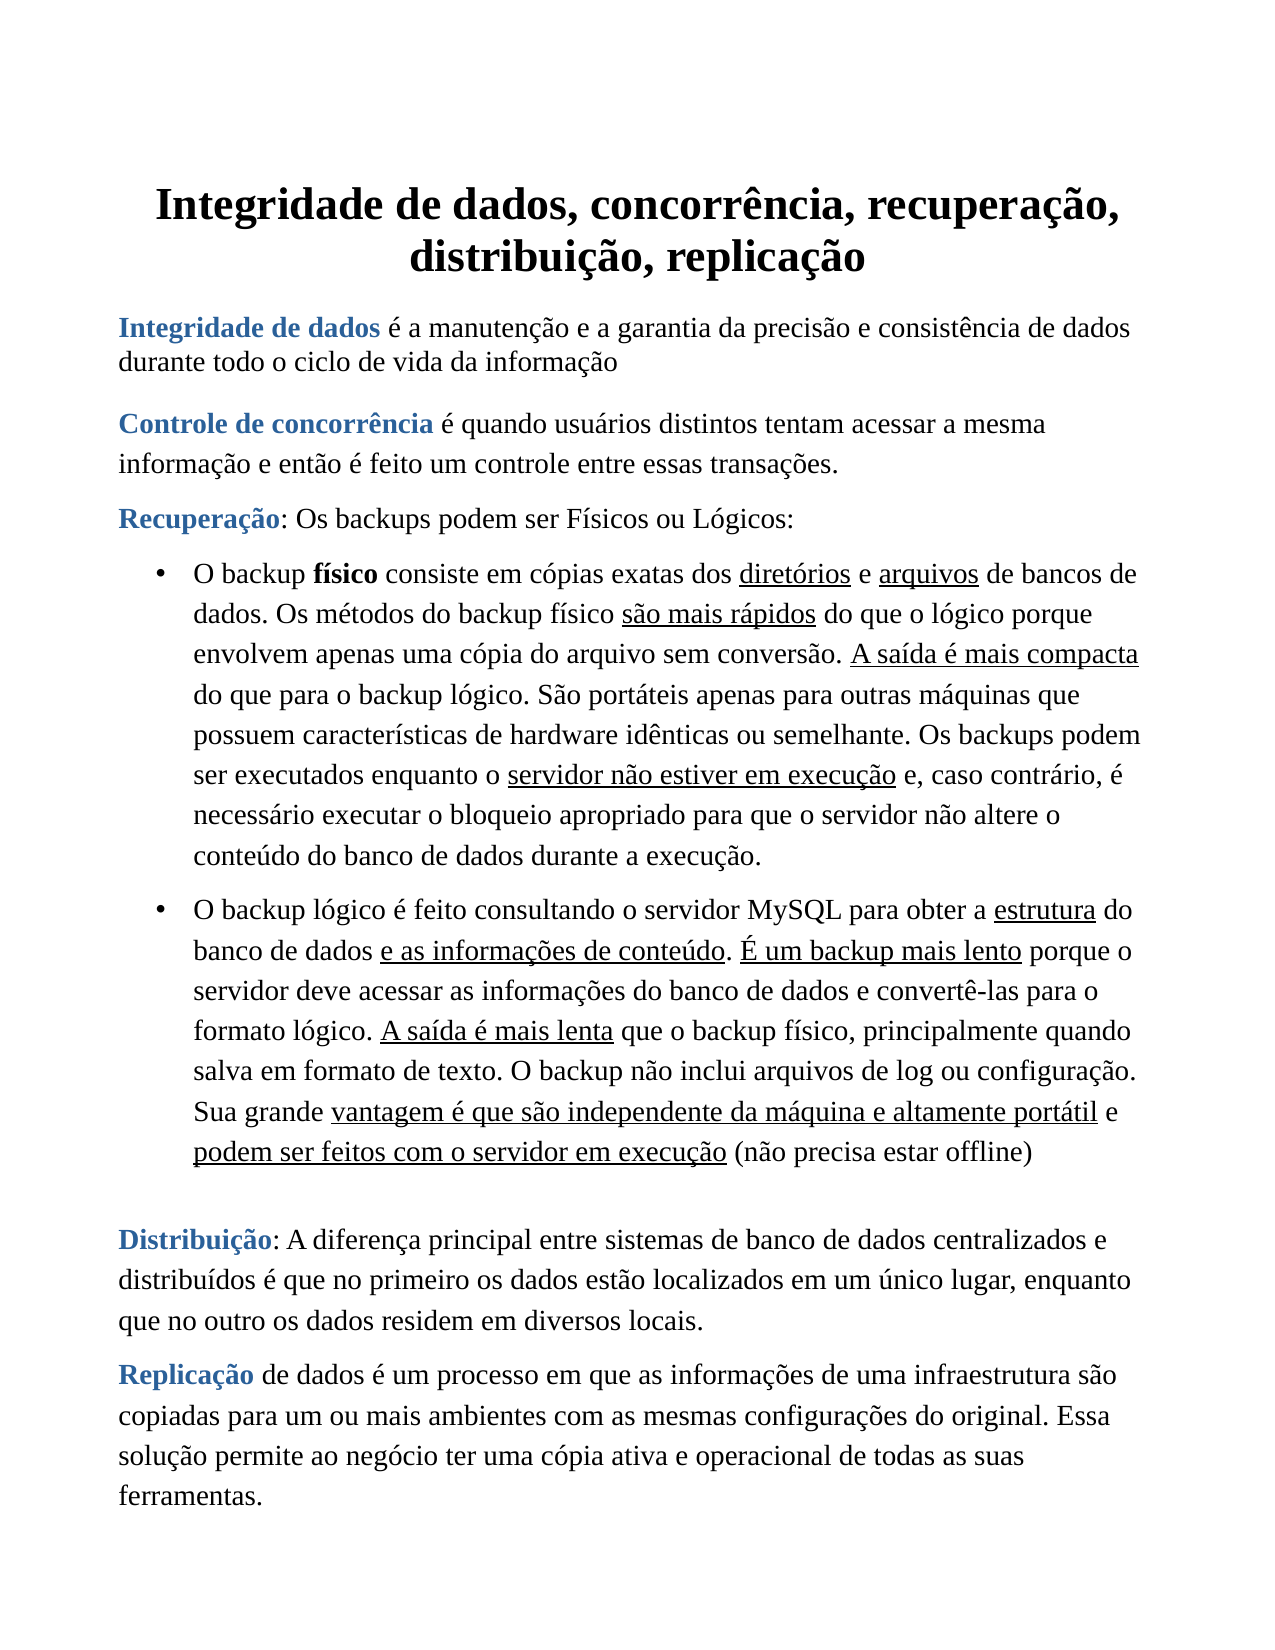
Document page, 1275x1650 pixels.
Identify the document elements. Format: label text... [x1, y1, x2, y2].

text Replicação de dados é um processo em que as informações de uma infraestrutura são copiadas para um ou mais ambientes com as mesmas configurações do original. Essa solução permite ao negócio ter uma cópia ativa e operacional de todas as suas ferramentas. [118, 1357, 1157, 1512]
text Distribuição: A diferença principal entre sistemas de banco de dados centralizados e distribuídos é que no primeiro os dados estão localizados em um único lugar, enquanto que no outro os dados residem em diversos locais. [118, 1222, 1157, 1336]
text Controle de concorrência é quando usuários distintos tentam acessar a mesma informação e então é feito um controle entre essas transações. [118, 406, 1157, 480]
list O backup físico consiste em cópias exatas dos diretórios e arquivos de bancos de dados. Os métodos do backup físico são mais rápidos do que o lógico porque envolvem apenas uma cópia do arquivo sem conversão. A saída é mais compacta do que para o backup lógico. São portáteis apenas para outras máquinas que possuem características de hardware idênticas ou semelhante. Os backups podem ser executados enquanto o servidor não estiver em execução e, caso contrário, é necessário executar o bloqueio apropriado para que o servidor não altere o conteúdo do banco de dados durante a execução. [156, 556, 1157, 871]
text Integridade de dados é a manutenção e a garantia da precisão e consistência de dados durante todo o ciclo de vida da informação [118, 311, 1157, 378]
text Recuperação: Os backups podem ser Físicos ou Lógicos: [118, 501, 1157, 535]
text Integridade de dados, concorrência, recuperação, distribuição, replicação [118, 176, 1157, 282]
list O backup lógico é feito consultando o servidor MySQL para obter a estrutura do banco de dados e as informações de conteúdo. É um backup mais lento porque o servidor deve acessar as informações do banco de dados e convertê-las para o formato lógico. A saída é mais lenta que o backup físico, principalmente quando salva em formato de texto. O backup não inclui arquivos de log ou configuração. Sua grande vantagem é que são independente da máquina e altamente portátil e podem ser feitos com o servidor em execução (não precisa estar offline) [156, 892, 1157, 1202]
